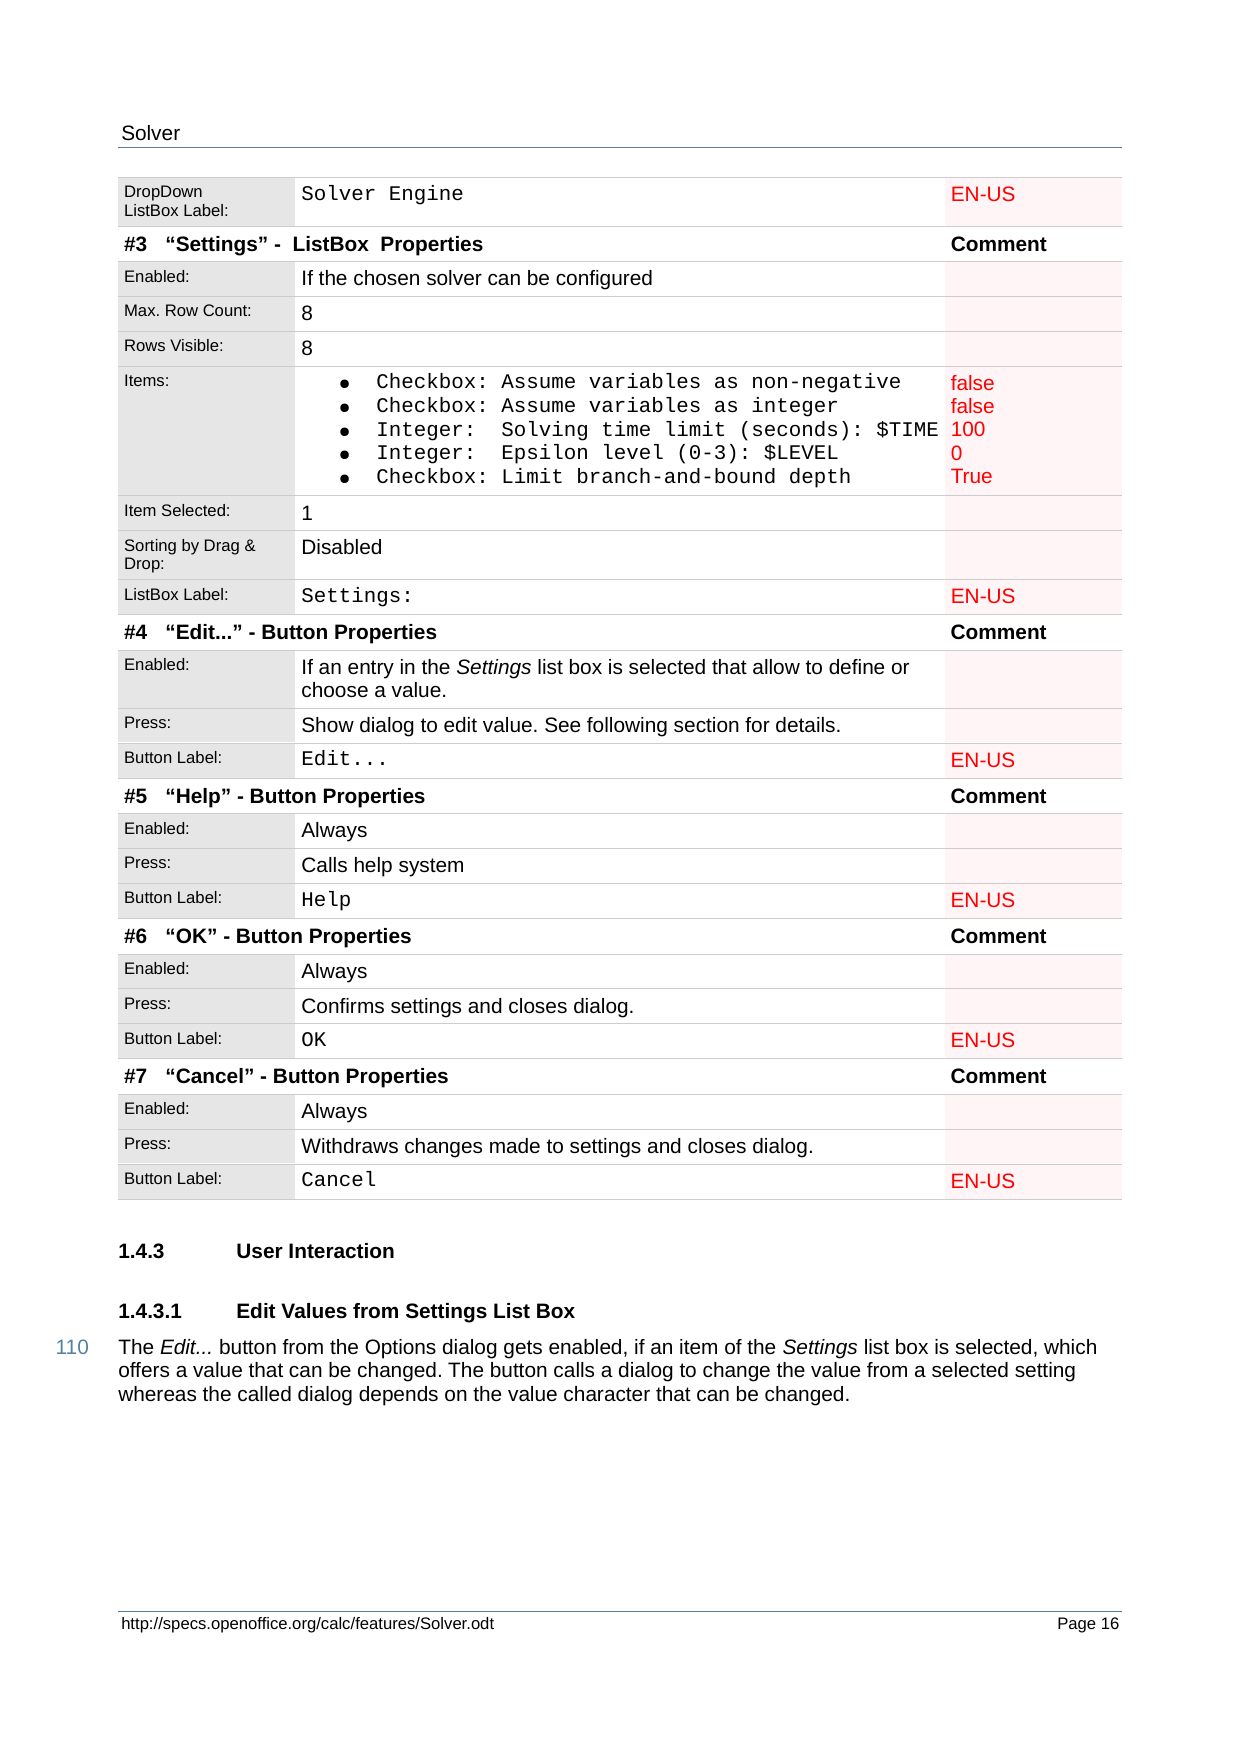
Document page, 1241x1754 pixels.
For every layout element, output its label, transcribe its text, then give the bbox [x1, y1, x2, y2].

table_cell Press: [118, 849, 295, 883]
table_header “Edit...” - Button Properties [118, 615, 945, 650]
table_header Comment [945, 1059, 1122, 1094]
table_cell Help [295, 884, 945, 918]
table_cell Item Selected: [118, 496, 295, 530]
table_header “OK” - Button Properties [118, 919, 945, 953]
table_cell 1 [295, 496, 945, 530]
table_cell DropDown ListBox Label: [118, 178, 295, 226]
table_cell Always [295, 1095, 945, 1129]
table_cell Edit... [295, 744, 945, 778]
table_cell Confirms settings and closes dialog. [295, 989, 945, 1023]
table_cell Withdraws changes made to settings and closes dialog. [295, 1130, 945, 1163]
subtitle Edit Values from Settings List Box [118, 1300, 1122, 1323]
table_cell Sorting by Drag & Drop: [118, 531, 295, 579]
table_cell Enabled: [118, 651, 295, 708]
table_cell [945, 297, 1122, 331]
table_cell [945, 989, 1122, 1023]
table_cell If the chosen solver can be configured [295, 262, 945, 296]
table_cell 8 [295, 332, 945, 366]
table_cell EN-US [945, 580, 1122, 614]
table_cell EN-US [945, 884, 1122, 918]
table_cell Rows Visible: [118, 332, 295, 366]
table_cell false false 100 0 True [945, 367, 1122, 495]
table_cell Always [295, 955, 945, 988]
table_header Comment [945, 227, 1122, 261]
text The Edit... button from the Options dialog gets enabled, if an item of the Settings list box is selected, which offers a value that can be changed. The button calls a dialog to change the value from a selected setting whereas the called dialog depends on the value character that can be changed. [118, 1336, 1122, 1406]
table_cell [945, 1095, 1122, 1129]
table_cell Checkbox: Assume variables as non-negative Checkbox: Assume variables as integer Integer: Solving time limit (seconds): $TIME Integer: Epsilon level (0-3): $LEVEL Checkbox: Limit branch-and-bound depth [295, 367, 945, 495]
table_cell [945, 496, 1122, 530]
table_cell Button Label: [118, 1165, 295, 1199]
table_cell EN-US [945, 744, 1122, 778]
table_cell Solver Engine [295, 178, 945, 226]
table_cell [945, 651, 1122, 708]
table_cell Button Label: [118, 1024, 295, 1058]
table_cell Show dialog to edit value. See following section for details. [295, 709, 945, 742]
table_cell Calls help system [295, 849, 945, 883]
table_cell Press: [118, 1130, 295, 1163]
table_header “Help” - Button Properties [118, 779, 945, 813]
table_cell [945, 1130, 1122, 1163]
table_header Comment [945, 919, 1122, 953]
table_cell 8 [295, 297, 945, 331]
table_cell Always [295, 814, 945, 848]
table_cell Enabled: [118, 814, 295, 848]
table_header Comment [945, 779, 1122, 813]
table_cell [945, 531, 1122, 579]
table_cell Button Label: [118, 884, 295, 918]
table_cell OK [295, 1024, 945, 1058]
table_cell Enabled: [118, 262, 295, 296]
table_cell If an entry in the Settings list box is selected that allow to define or choose a value. [295, 651, 945, 708]
table_cell EN-US [945, 1024, 1122, 1058]
table_cell Button Label: [118, 744, 295, 778]
table_cell Press: [118, 989, 295, 1023]
table_cell EN-US [945, 1165, 1122, 1199]
table_cell [945, 955, 1122, 988]
table_cell Press: [118, 709, 295, 742]
table_cell [945, 709, 1122, 742]
table_cell Enabled: [118, 1095, 295, 1129]
table_cell Max. Row Count: [118, 297, 295, 331]
subtitle User Interaction [118, 1240, 1122, 1263]
table_header “Cancel” - Button Properties [118, 1059, 945, 1094]
table_header Comment [945, 615, 1122, 650]
table_cell [945, 262, 1122, 296]
table_cell Cancel [295, 1165, 945, 1199]
table_cell Disabled [295, 531, 945, 579]
table_cell Items: [118, 367, 295, 495]
table_cell [945, 332, 1122, 366]
table_cell Settings: [295, 580, 945, 614]
table_cell ListBox Label: [118, 580, 295, 614]
table_cell EN-US [945, 178, 1122, 226]
table_header “Settings” - ListBox Properties [118, 227, 945, 261]
table_cell Enabled: [118, 955, 295, 988]
table_cell [945, 814, 1122, 848]
table_cell [945, 849, 1122, 883]
